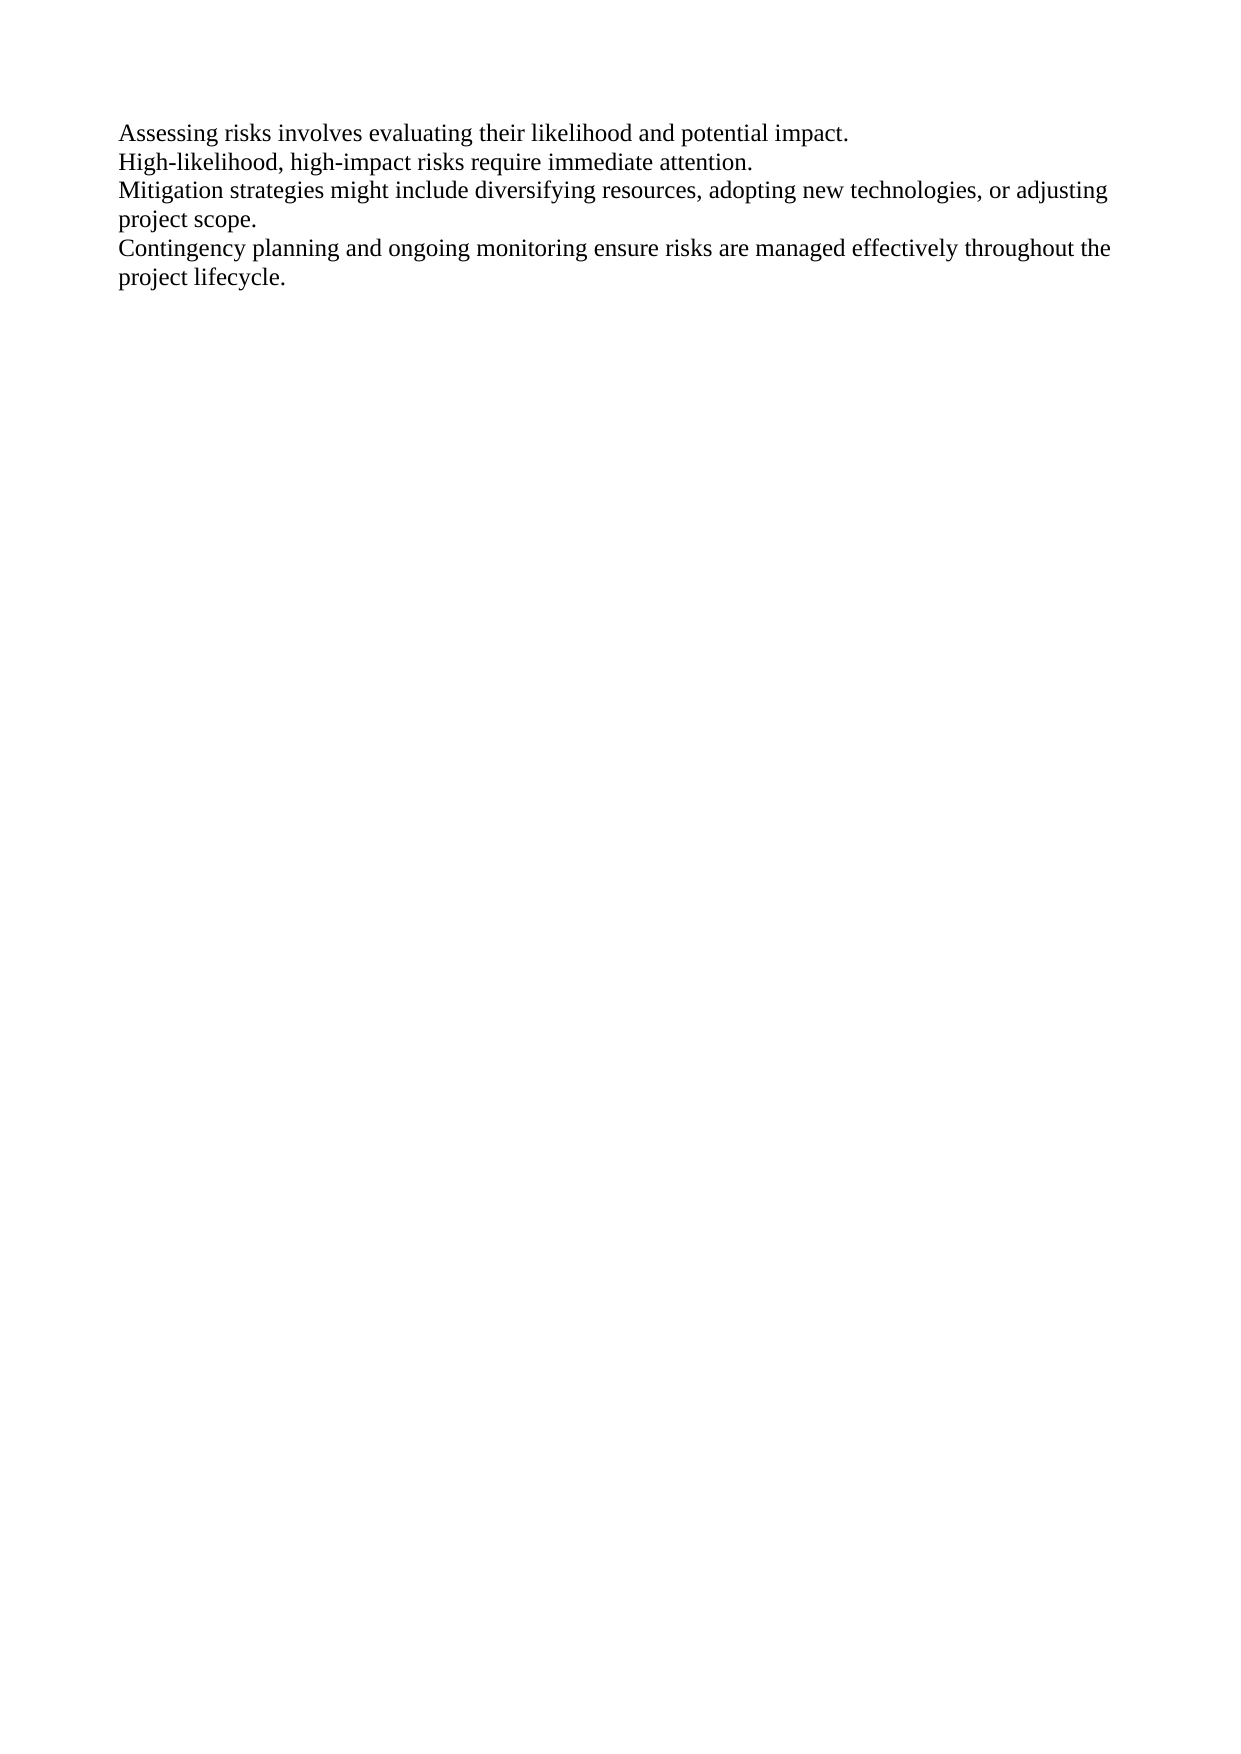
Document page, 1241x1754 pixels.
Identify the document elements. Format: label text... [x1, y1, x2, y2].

text Assessing risks involves evaluating their likelihood and potential impact. [118, 118, 1122, 147]
text High-likelihood, high-impact risks require immediate attention. [118, 147, 1122, 176]
text Contingency planning and ongoing monitoring ensure risks are managed effectively throughout the project lifecycle. [118, 233, 1122, 291]
text Mitigation strategies might include diversifying resources, adopting new technologies, or adjusting project scope. [118, 176, 1122, 233]
